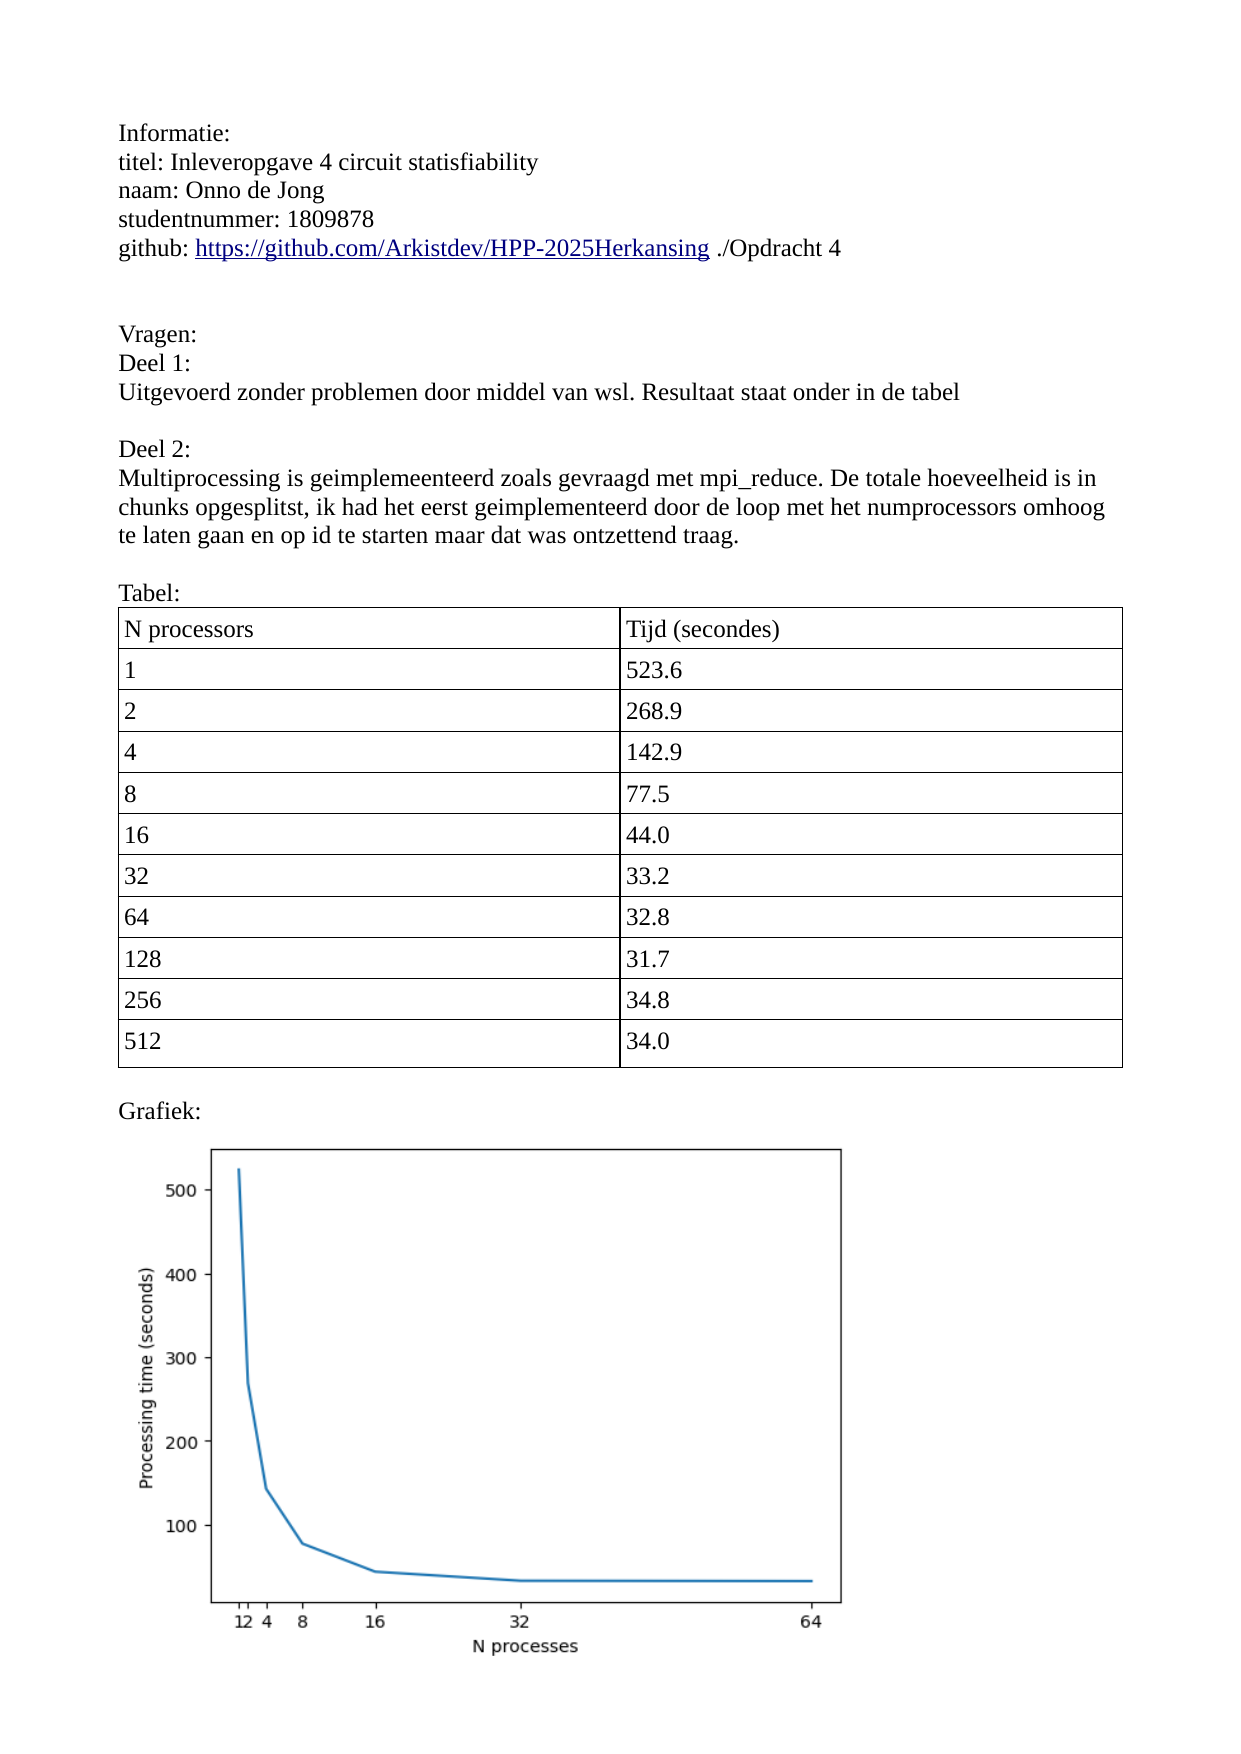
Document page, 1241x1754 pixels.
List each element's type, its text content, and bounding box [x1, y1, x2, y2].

table_cell 512 [119, 1020, 619, 1067]
text Uitgevoerd zonder problemen door middel van wsl. Resultaat staat onder in de tabel [118, 377, 1122, 406]
table_cell 77.5 [621, 773, 1122, 813]
table_cell 44.0 [621, 814, 1122, 854]
text Vragen: [118, 319, 1122, 348]
text Deel 2: [118, 434, 1122, 463]
table_header N processors [119, 608, 619, 648]
text Grafiek: [118, 1096, 1122, 1125]
table_cell 142.9 [621, 732, 1122, 772]
table_cell 8 [119, 773, 619, 813]
table_cell 4 [119, 732, 619, 772]
table_cell 2 [119, 690, 619, 731]
text Multiprocessing is geimplemeenteerd zoals gevraagd met mpi_reduce. De totale hoeveelheid is in chunks opgesplitst, ik had het eerst geimplementeerd door de loop met het numprocessors omhoog te laten gaan en op id te starten maar dat was ontzettend traag. [118, 463, 1122, 549]
picture [127, 1138, 852, 1667]
text Tabel: [118, 578, 1122, 607]
table_cell 64 [119, 897, 619, 937]
table_cell 523.6 [621, 649, 1122, 689]
table_cell 268.9 [621, 690, 1122, 731]
text github: https://github.com/Arkistdev/HPP-2025Herkansing ./Opdracht 4 [118, 233, 1122, 262]
table_cell 32 [119, 855, 619, 896]
table_cell 16 [119, 814, 619, 854]
text naam: Onno de Jong [118, 176, 1122, 204]
text Deel 1: [118, 348, 1122, 377]
table_cell 33.2 [621, 855, 1122, 896]
text studentnummer: 1809878 [118, 204, 1122, 233]
table_cell 34.8 [621, 979, 1122, 1019]
table_cell 31.7 [621, 938, 1122, 978]
table_header Tijd (secondes) [621, 608, 1122, 648]
table_cell 128 [119, 938, 619, 978]
table_cell 32.8 [621, 897, 1122, 937]
table_cell 256 [119, 979, 619, 1019]
text titel: Inleveropgave 4 circuit statisfiability [118, 147, 1122, 176]
table_cell 1 [119, 649, 619, 689]
text Informatie: [118, 118, 1122, 147]
table_cell 34.0 [621, 1020, 1122, 1067]
